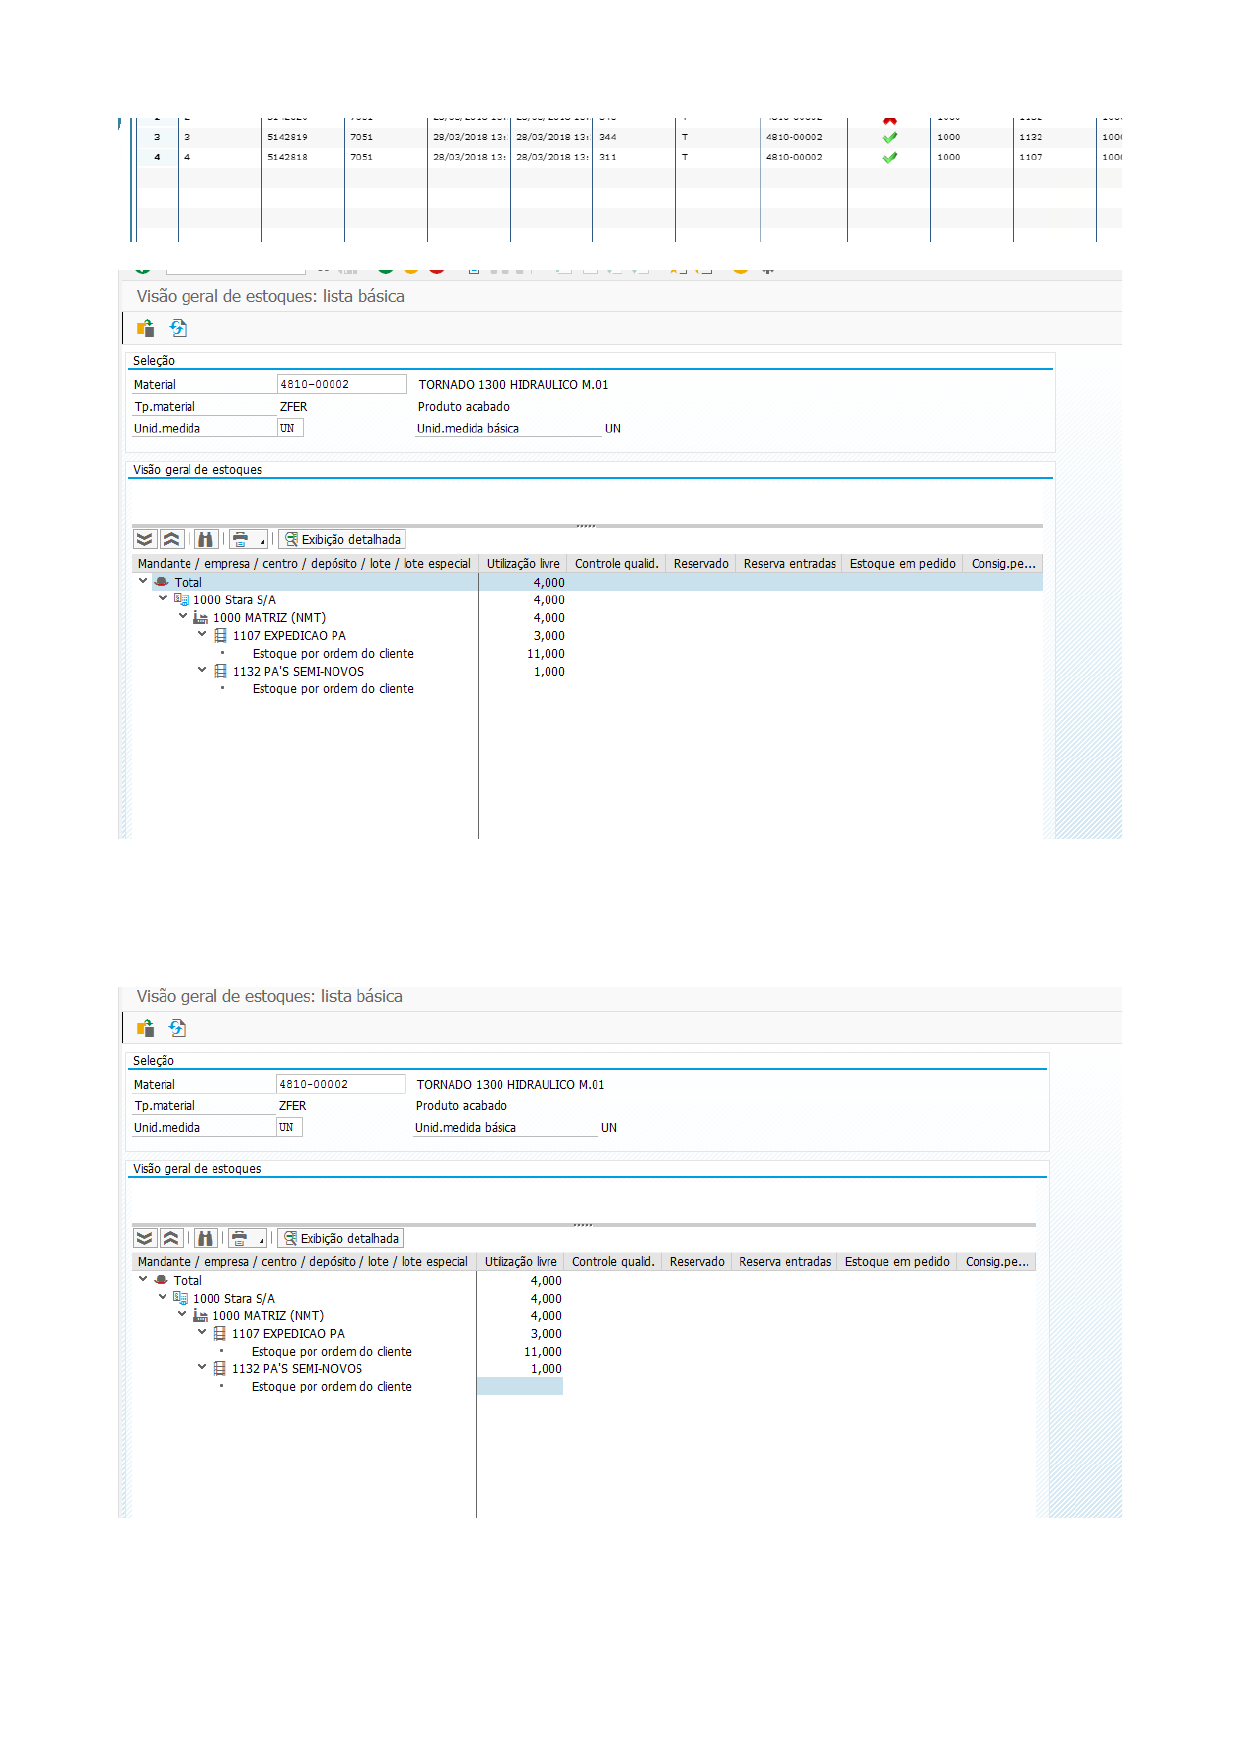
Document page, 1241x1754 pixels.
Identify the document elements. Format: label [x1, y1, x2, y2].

picture [118, 118, 1123, 242]
picture [118, 270, 1123, 839]
picture [118, 987, 1123, 1518]
